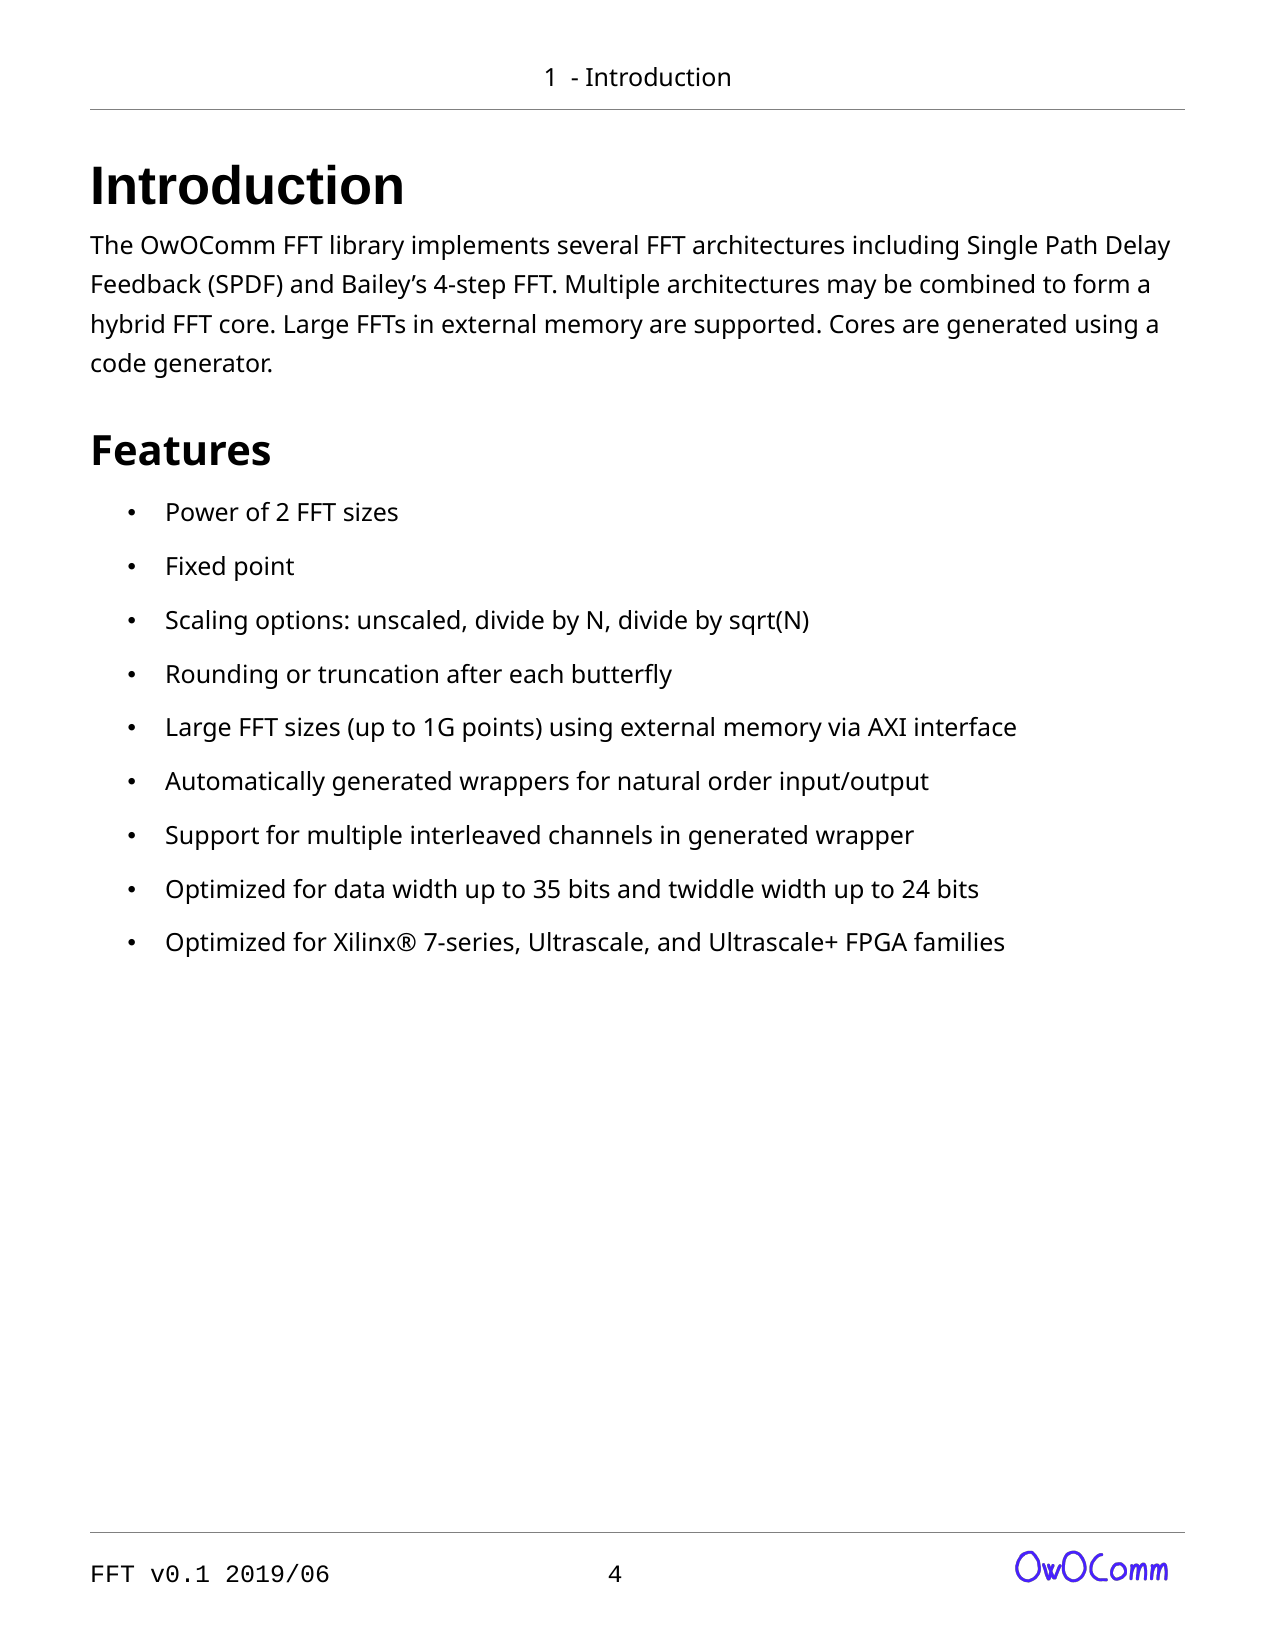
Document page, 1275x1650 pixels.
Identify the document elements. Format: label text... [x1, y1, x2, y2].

picture [1005, 1544, 1178, 1589]
list Large FFT sizes (up to 1G points) using external memory via AXI interface [127, 710, 1185, 744]
text The OwOComm FFT library implements several FFT architectures including Single Path Delay Feedback (SPDF) and Bailey’s 4-step FFT. Multiple architectures may be combined to form a hybrid FFT core. Large FFTs in external memory are supported. Cores are generated using a code generator. [90, 228, 1185, 379]
list Optimized for data width up to 35 bits and twiddle width up to 24 bits [127, 871, 1185, 905]
list Support for multiple interleaved channels in generated wrapper [127, 818, 1185, 852]
subtitle Introduction [90, 154, 1185, 216]
list Optimized for Xilinx® 7-series, Ultrascale, and Ultrascale+ FPGA families [127, 925, 1185, 959]
subtitle Features [90, 420, 1185, 477]
list Scaling options: unscaled, divide by N, divide by sqrt(N) [127, 603, 1185, 637]
list Automatically generated wrappers for natural order input/output [127, 764, 1185, 798]
list Fixed point [127, 549, 1185, 583]
list Rounding or truncation after each butterfly [127, 656, 1185, 690]
list Power of 2 FFT sizes [127, 495, 1185, 529]
